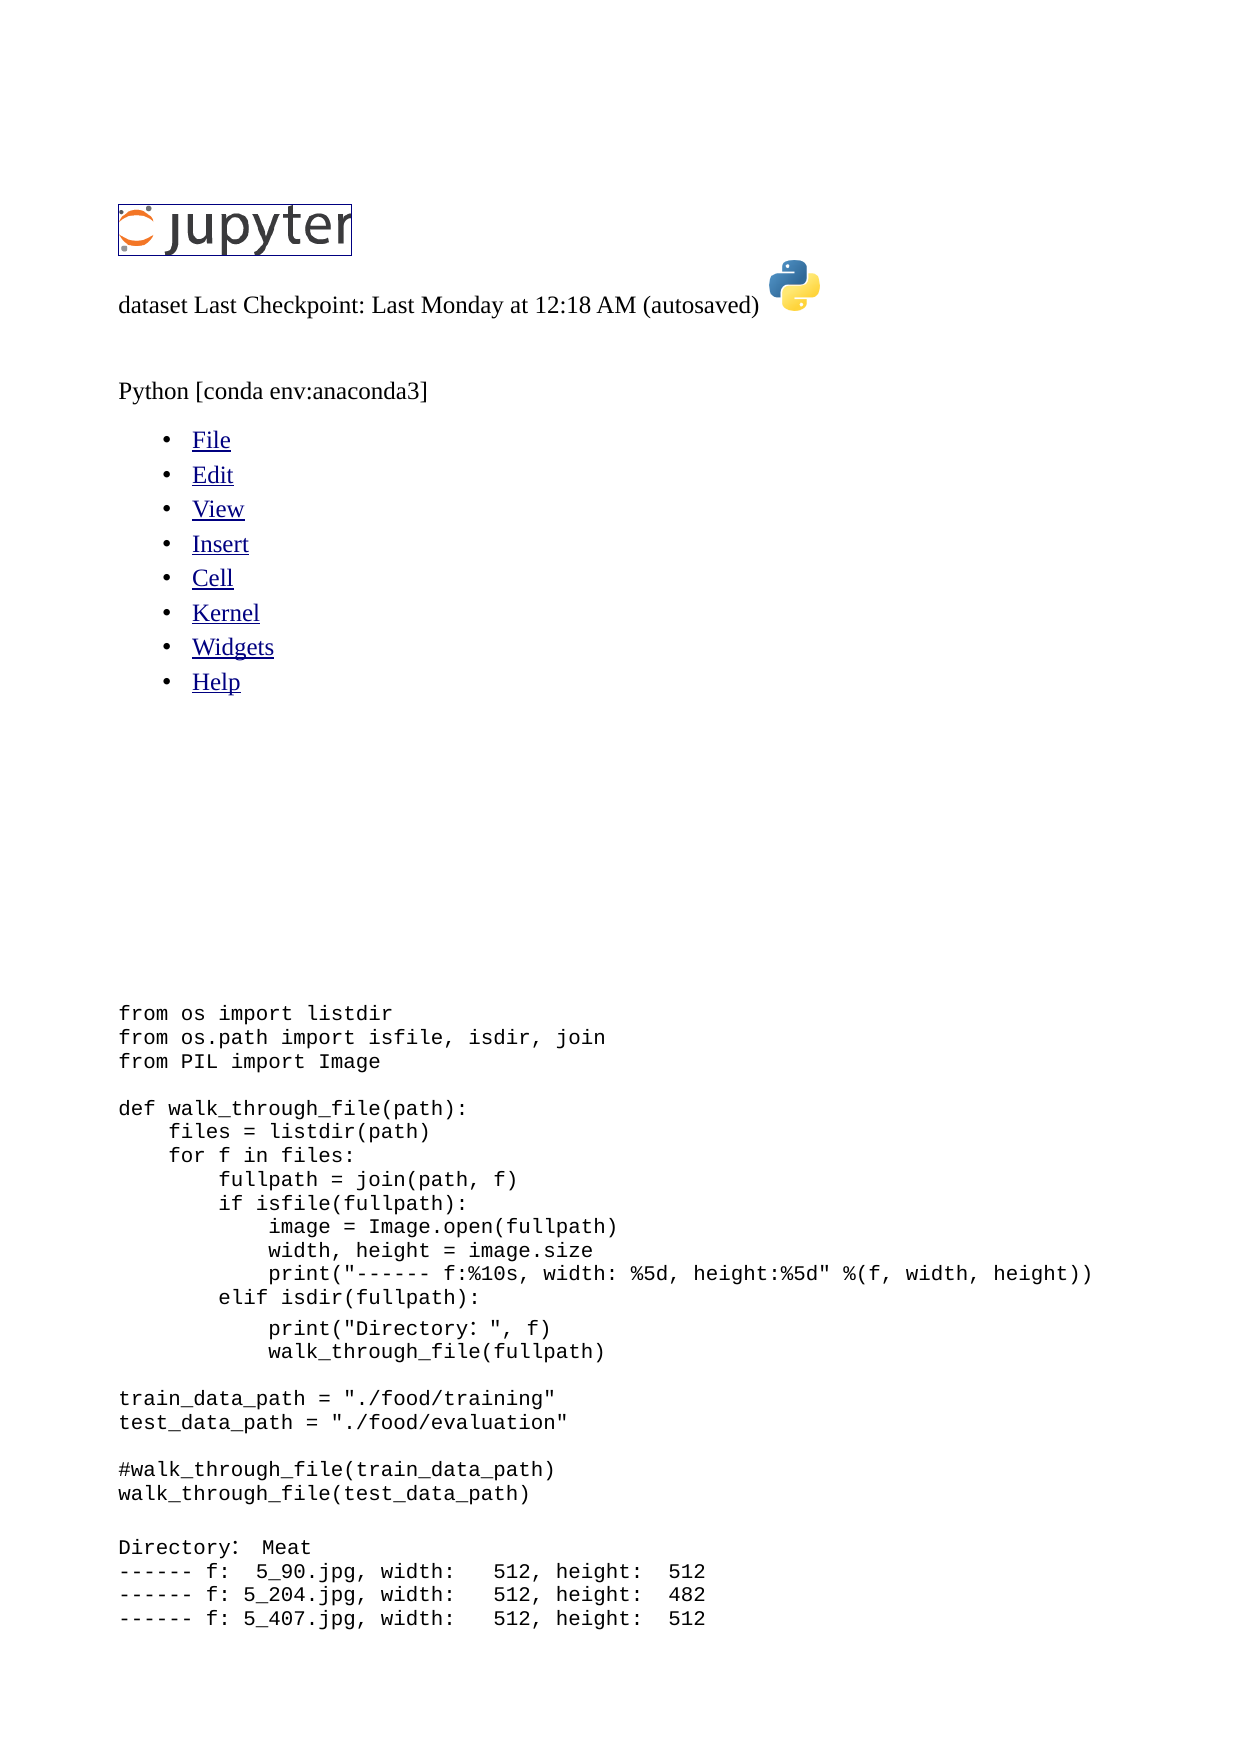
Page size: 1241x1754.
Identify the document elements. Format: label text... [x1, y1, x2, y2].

list File [162, 425, 1122, 454]
list Kernel [162, 598, 1122, 627]
text ------ f: 5_407.jpg, width: 512, height: 512 [118, 1608, 1122, 1632]
text train_data_path = "./food/training" [118, 1388, 1122, 1412]
list Help [162, 667, 1122, 696]
text ​ [118, 1507, 1122, 1530]
text print("------ f:%10s, width: %5d, height:%5d" %(f, width, height)) [118, 1263, 1122, 1287]
list Widgets [162, 632, 1122, 661]
text elif isdir(fullpath): [118, 1287, 1122, 1311]
list Cell [162, 563, 1122, 592]
picture [765, 256, 823, 314]
text ​ [118, 1436, 1122, 1459]
text if isfile(fullpath): [118, 1192, 1122, 1216]
text walk_through_file(fullpath) [118, 1341, 1122, 1365]
text dataset Last Checkpoint: Last Monday at 12:18 AM (autosaved) [118, 256, 1122, 319]
text files = listdir(path) [118, 1122, 1122, 1145]
list View [162, 494, 1122, 523]
text from os.path import isfile, isdir, join [118, 1027, 1122, 1051]
text print("Directory：", f) [118, 1311, 1122, 1341]
text Python [conda env:anaconda3] [118, 376, 1122, 405]
text from PIL import Image [118, 1051, 1122, 1074]
list Insert [162, 529, 1122, 558]
text #walk_through_file(train_data_path) [118, 1459, 1122, 1483]
text ------ f: 5_90.jpg, width: 512, height: 512 [118, 1561, 1122, 1584]
list Edit [162, 460, 1122, 489]
text test_data_path = "./food/evaluation" [118, 1412, 1122, 1436]
picture [119, 205, 351, 255]
text walk_through_file(test_data_path) [118, 1483, 1122, 1507]
text for f in files: [118, 1145, 1122, 1169]
text ------ f: 5_204.jpg, width: 512, height: 482 [118, 1584, 1122, 1608]
text image = Image.open(fullpath) [118, 1216, 1122, 1240]
text def walk_through_file(path): [118, 1098, 1122, 1122]
text from os import listdir [118, 1003, 1122, 1027]
text fullpath = join(path, f) [118, 1169, 1122, 1192]
text width, height = image.size [118, 1240, 1122, 1263]
text Directory： Meat [118, 1530, 1122, 1561]
